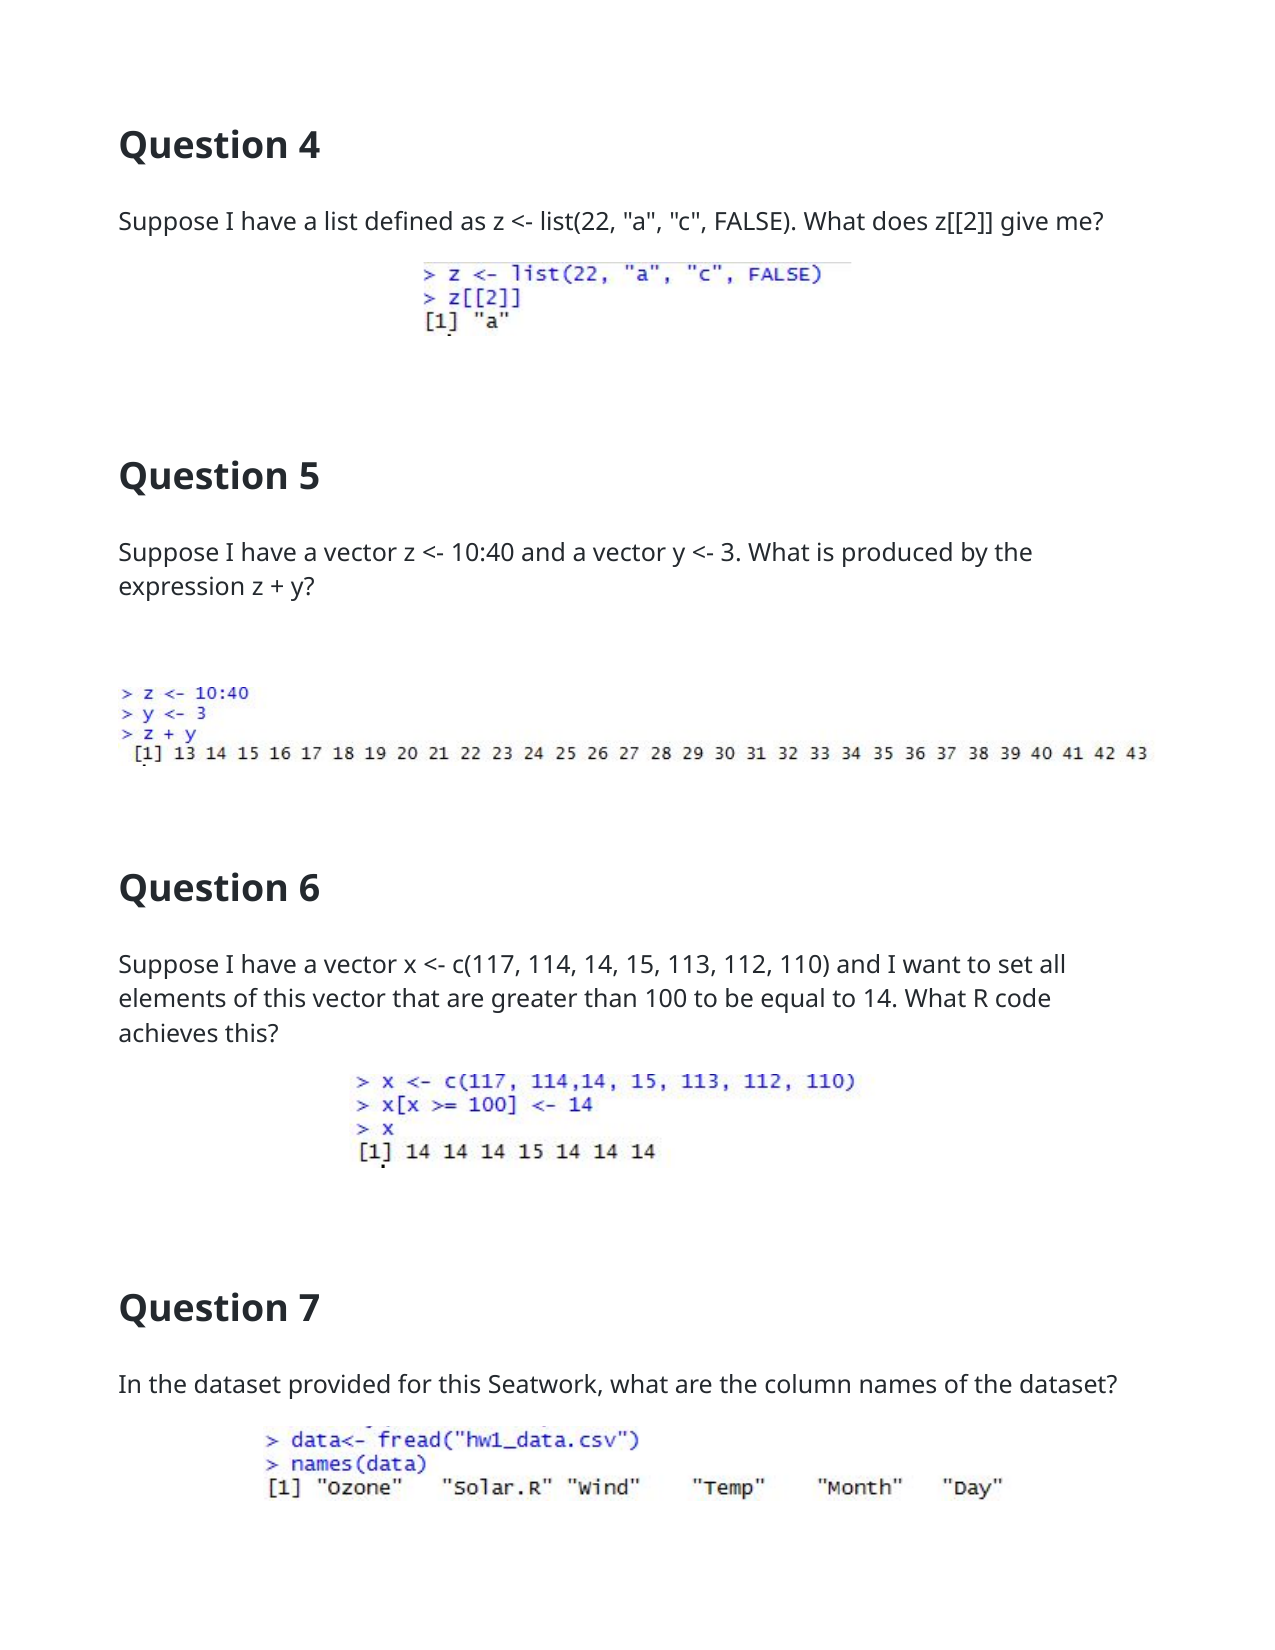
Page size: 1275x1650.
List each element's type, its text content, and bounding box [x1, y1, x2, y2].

text Suppose I have a list defined as z <- list(22, "a", "c", FALSE). What does z[[2]] give me? [118, 203, 1157, 238]
subtitle Question 5 [118, 449, 1157, 509]
picture [349, 1074, 926, 1168]
text In the dataset provided for this Seatwork, what are the column names of the dataset? [118, 1367, 1157, 1401]
subtitle Question 7 [118, 1282, 1157, 1341]
picture [118, 687, 1157, 766]
text Suppose I have a vector z <- 10:40 and a vector y <- 3. What is produced by the expression z + y? [118, 535, 1157, 603]
picture [263, 1426, 1012, 1501]
subtitle Question 6 [118, 862, 1157, 921]
subtitle Question 4 [118, 118, 1157, 177]
text Suppose I have a vector x <- c(117, 114, 14, 15, 113, 112, 110) and I want to set all elements of this vector that are greater than 100 to be equal to 14. What R code achieves this? [118, 947, 1157, 1049]
picture [423, 262, 852, 336]
